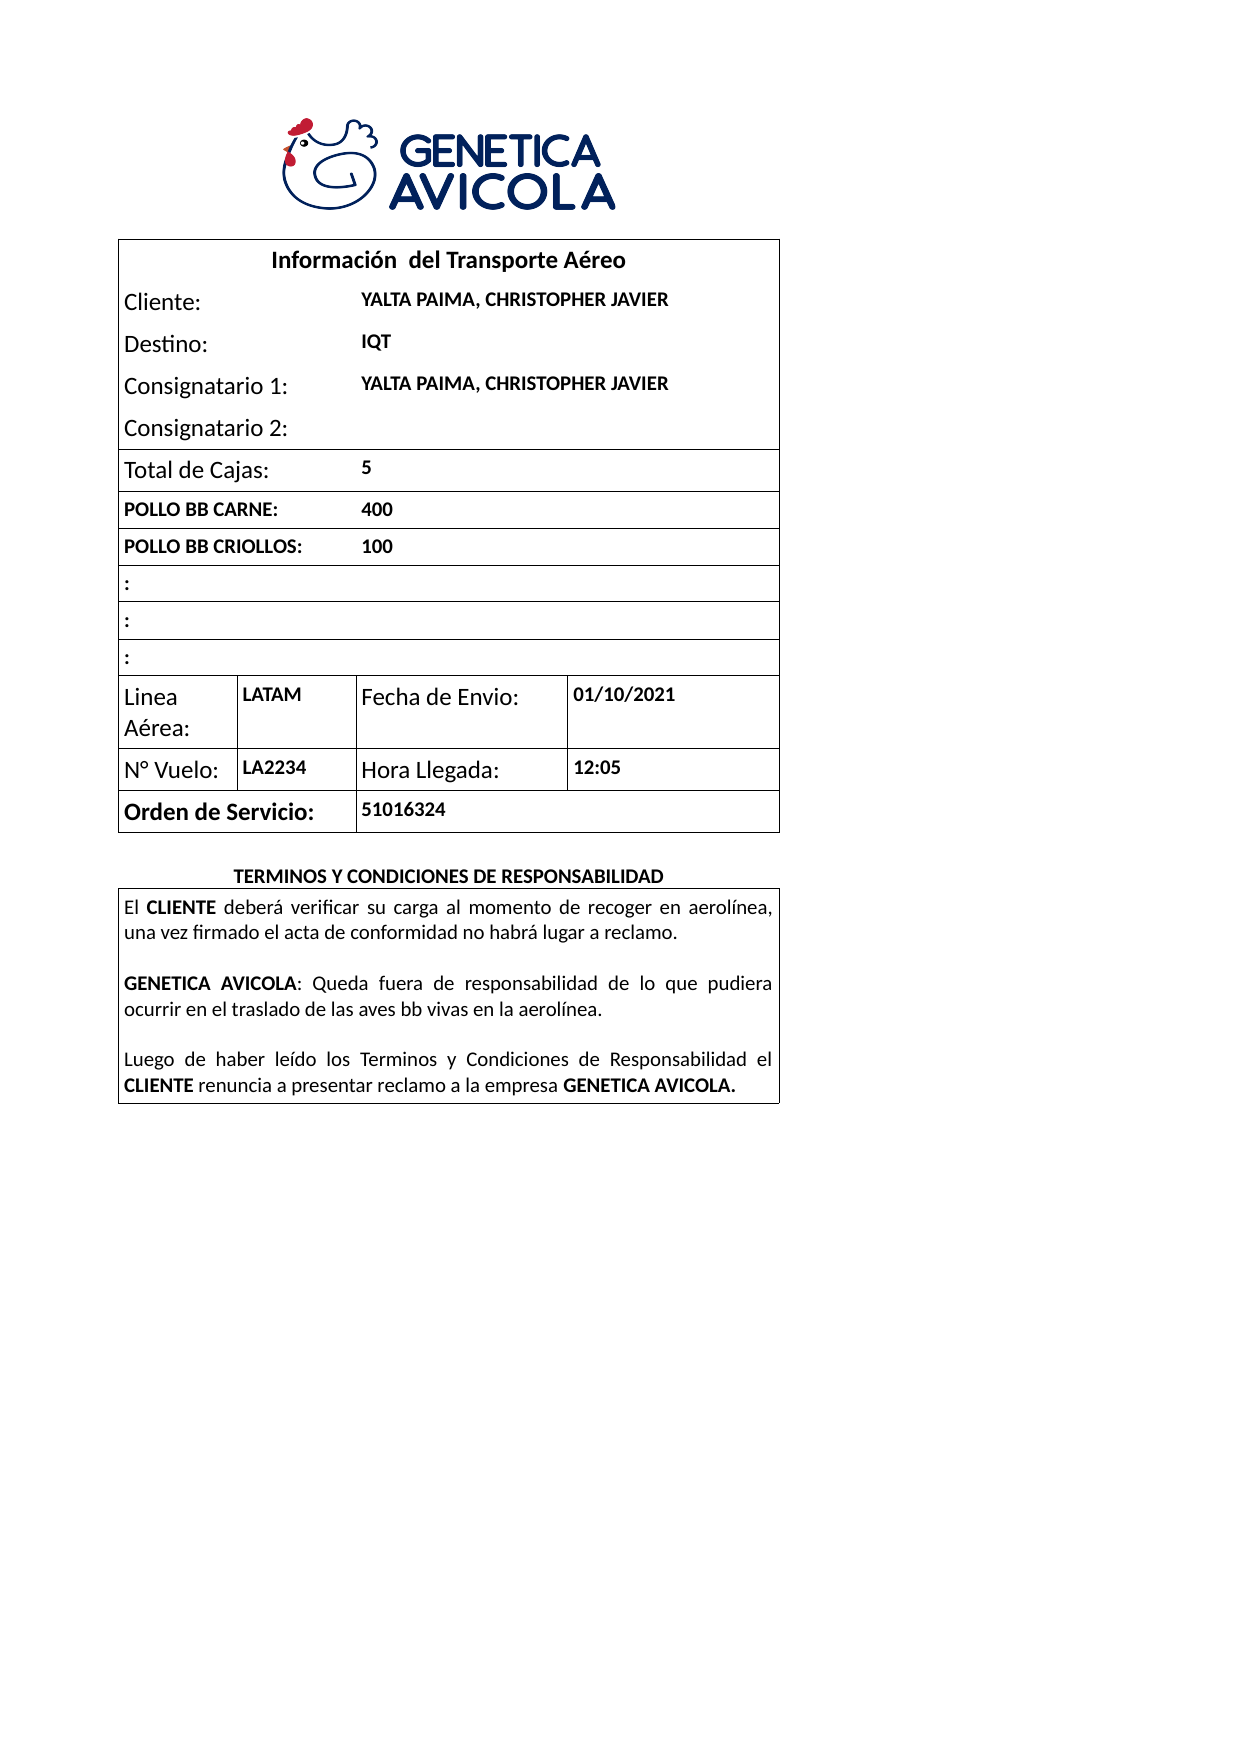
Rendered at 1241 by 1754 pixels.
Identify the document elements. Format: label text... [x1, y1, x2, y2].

table_cell Cliente: [119, 281, 356, 322]
table_cell Total de Cajas: [119, 450, 356, 491]
table_cell 100 [356, 529, 779, 564]
table_header Información del Transporte Aéreo [119, 240, 779, 281]
table_cell IQT [356, 323, 779, 364]
table_cell Hora Llegada: [357, 749, 567, 790]
table_cell [356, 640, 779, 675]
table_cell 400 [356, 492, 779, 527]
table_cell 51016324 [357, 791, 779, 832]
picture [282, 118, 616, 210]
table_cell [356, 566, 779, 601]
table_cell POLLO BB CARNE: [119, 492, 356, 527]
table_cell : [119, 640, 356, 675]
table_cell LA2234 [238, 749, 356, 790]
table_cell 5 [356, 450, 779, 491]
table_cell [356, 406, 779, 448]
table_cell LATAM [238, 676, 356, 748]
table_cell TERMINOS Y CONDICIONES DE RESPONSABILIDAD [118, 833, 779, 888]
table_cell YALTA PAIMA, CHRISTOPHER JAVIER [356, 365, 779, 406]
table_cell [356, 602, 779, 638]
table_cell 12:05 [568, 749, 779, 790]
table_cell Fecha de Envio: [357, 676, 567, 748]
table_cell : [119, 566, 356, 601]
table_cell El CLIENTE deberá verificar su carga al momento de recoger en aerolínea, una vez firmado el acta de conformidad no habrá lugar a reclamo. GENETICA AVICOLA: Queda fuera de responsabilidad de lo que pudiera ocurrir en el traslado de las aves bb vivas en la aerolínea. Luego de haber leído los Terminos y Condiciones de Responsabilidad el CLIENTE renuncia a presentar reclamo a la empresa GENETICA AVICOLA. [119, 889, 779, 1103]
table_cell Destino: [119, 323, 356, 364]
table_cell Linea Aérea: [119, 676, 237, 748]
table_cell Orden de Servicio: [119, 791, 356, 832]
table_cell POLLO BB CRIOLLOS: [119, 529, 356, 564]
table_cell YALTA PAIMA, CHRISTOPHER JAVIER [356, 281, 779, 322]
table_cell 01/10/2021 [568, 676, 779, 748]
table_cell : [119, 602, 356, 638]
table_cell N° Vuelo: [119, 749, 237, 790]
table_cell Consignatario 1: [119, 365, 356, 406]
table_cell Consignatario 2: [119, 406, 356, 448]
